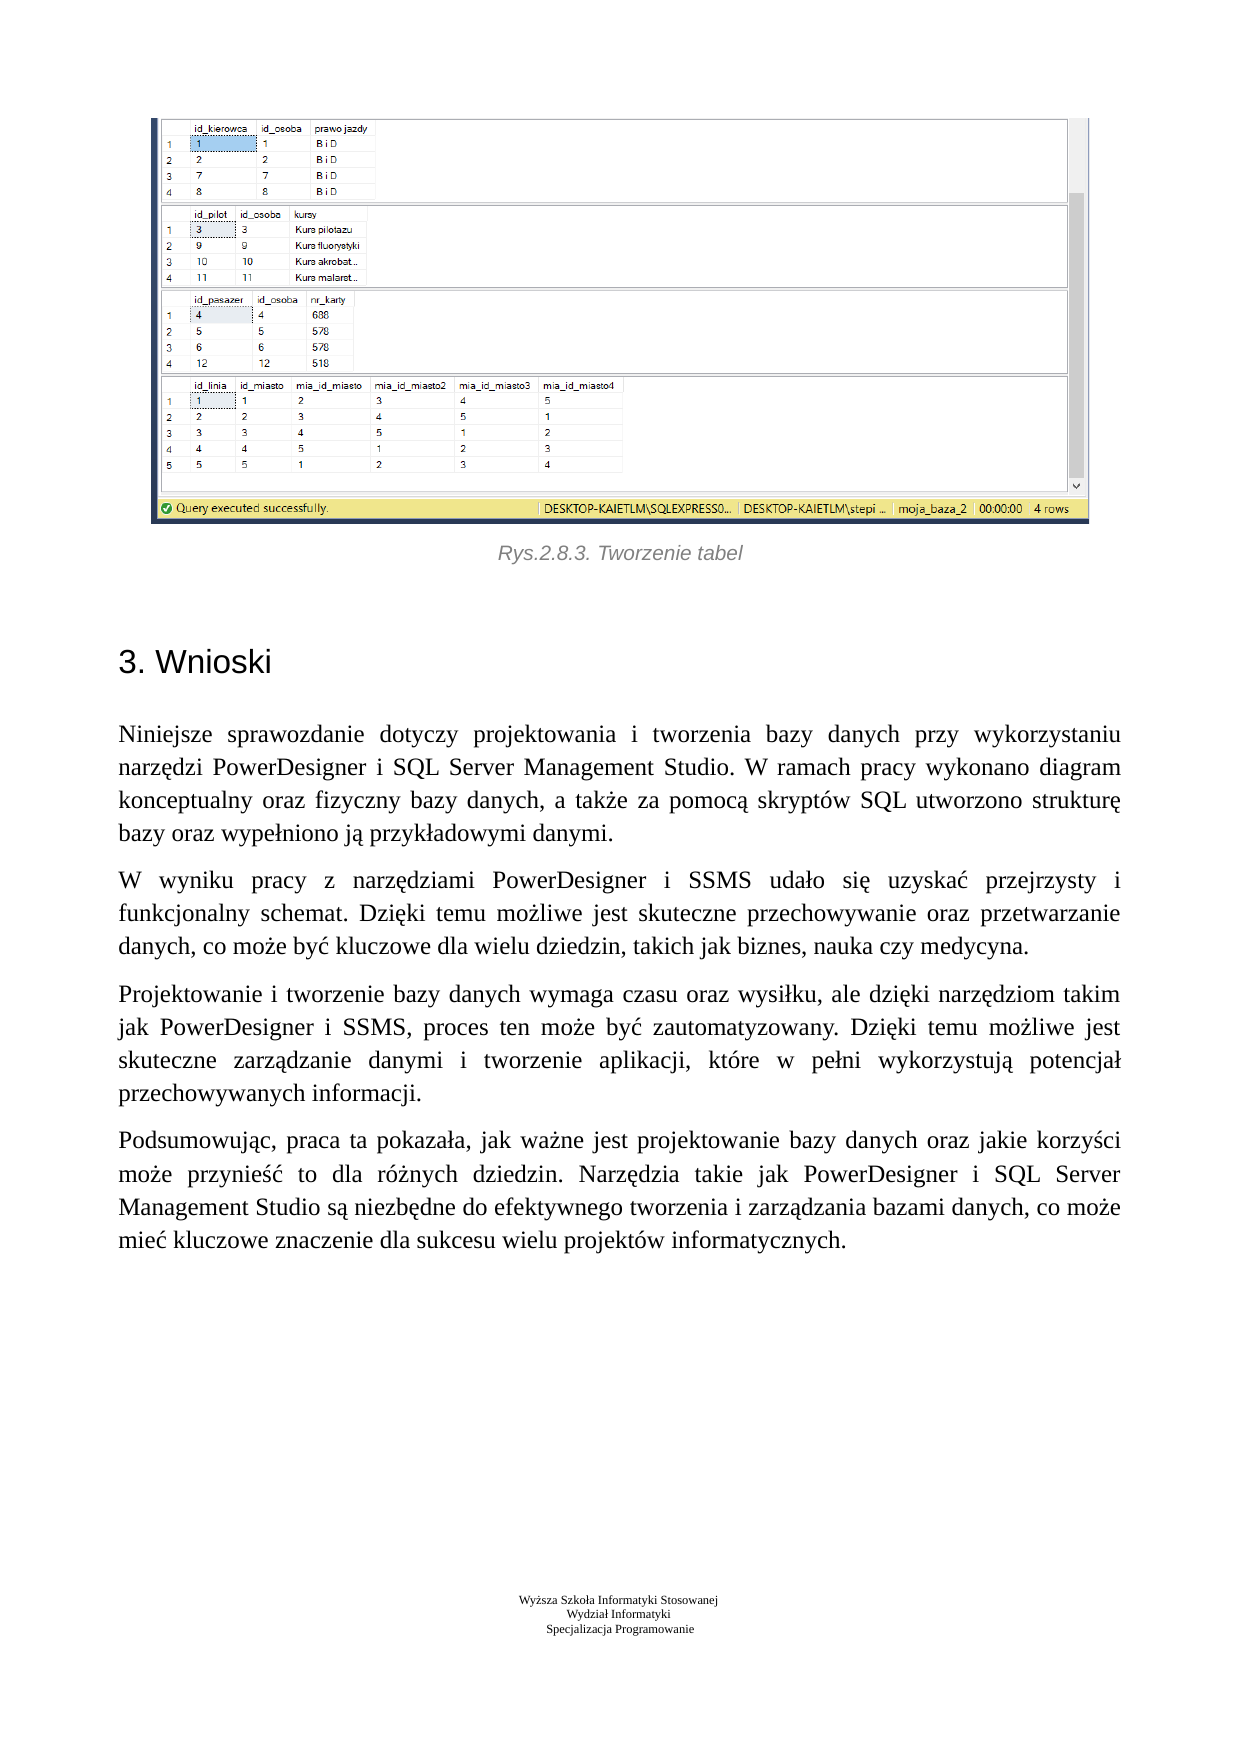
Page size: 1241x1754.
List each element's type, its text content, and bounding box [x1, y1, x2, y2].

text Projektowanie i tworzenie bazy danych wymaga czasu oraz wysiłku, ale dzięki narzędziom takim jak PowerDesigner i SSMS, proces ten może być zautomatyzowany. Dzięki temu możliwe jest skuteczne zarządzanie danymi i tworzenie aplikacji, które w pełni wykorzystują potencjał przechowywanych informacji. [118, 979, 1122, 1107]
picture [151, 118, 1090, 524]
text Rys.2.8.3. Tworzenie tabel [118, 541, 1122, 565]
text Podsumowując, praca ta pokazała, jak ważne jest projektowanie bazy danych oraz jakie korzyści może przynieść to dla różnych dziedzin. Narzędzia takie jak PowerDesigner i SQL Server Management Studio są niezbędne do efektywnego tworzenia i zarządzania bazami danych, co może mieć kluczowe znaczenie dla sukcesu wielu projektów informatycznych. [118, 1126, 1122, 1253]
text 3. Wnioski [118, 642, 1122, 680]
text Niniejsze sprawozdanie dotyczy projektowania i tworzenia bazy danych przy wykorzystaniu narzędzi PowerDesigner i SQL Server Management Studio. W ramach pracy wykonano diagram konceptualny oraz fizyczny bazy danych, a także za pomocą skryptów SQL utworzono strukturę bazy oraz wypełniono ją przykładowymi danymi. [118, 719, 1122, 846]
text W wyniku pracy z narzędziami PowerDesigner i SSMS udało się uzyskać przejrzysty i funkcjonalny schemat. Dzięki temu możliwe jest skuteczne przechowywanie oraz przetwarzanie danych, co może być kluczowe dla wielu dziedzin, takich jak biznes, nauka czy medycyna. [118, 865, 1122, 960]
